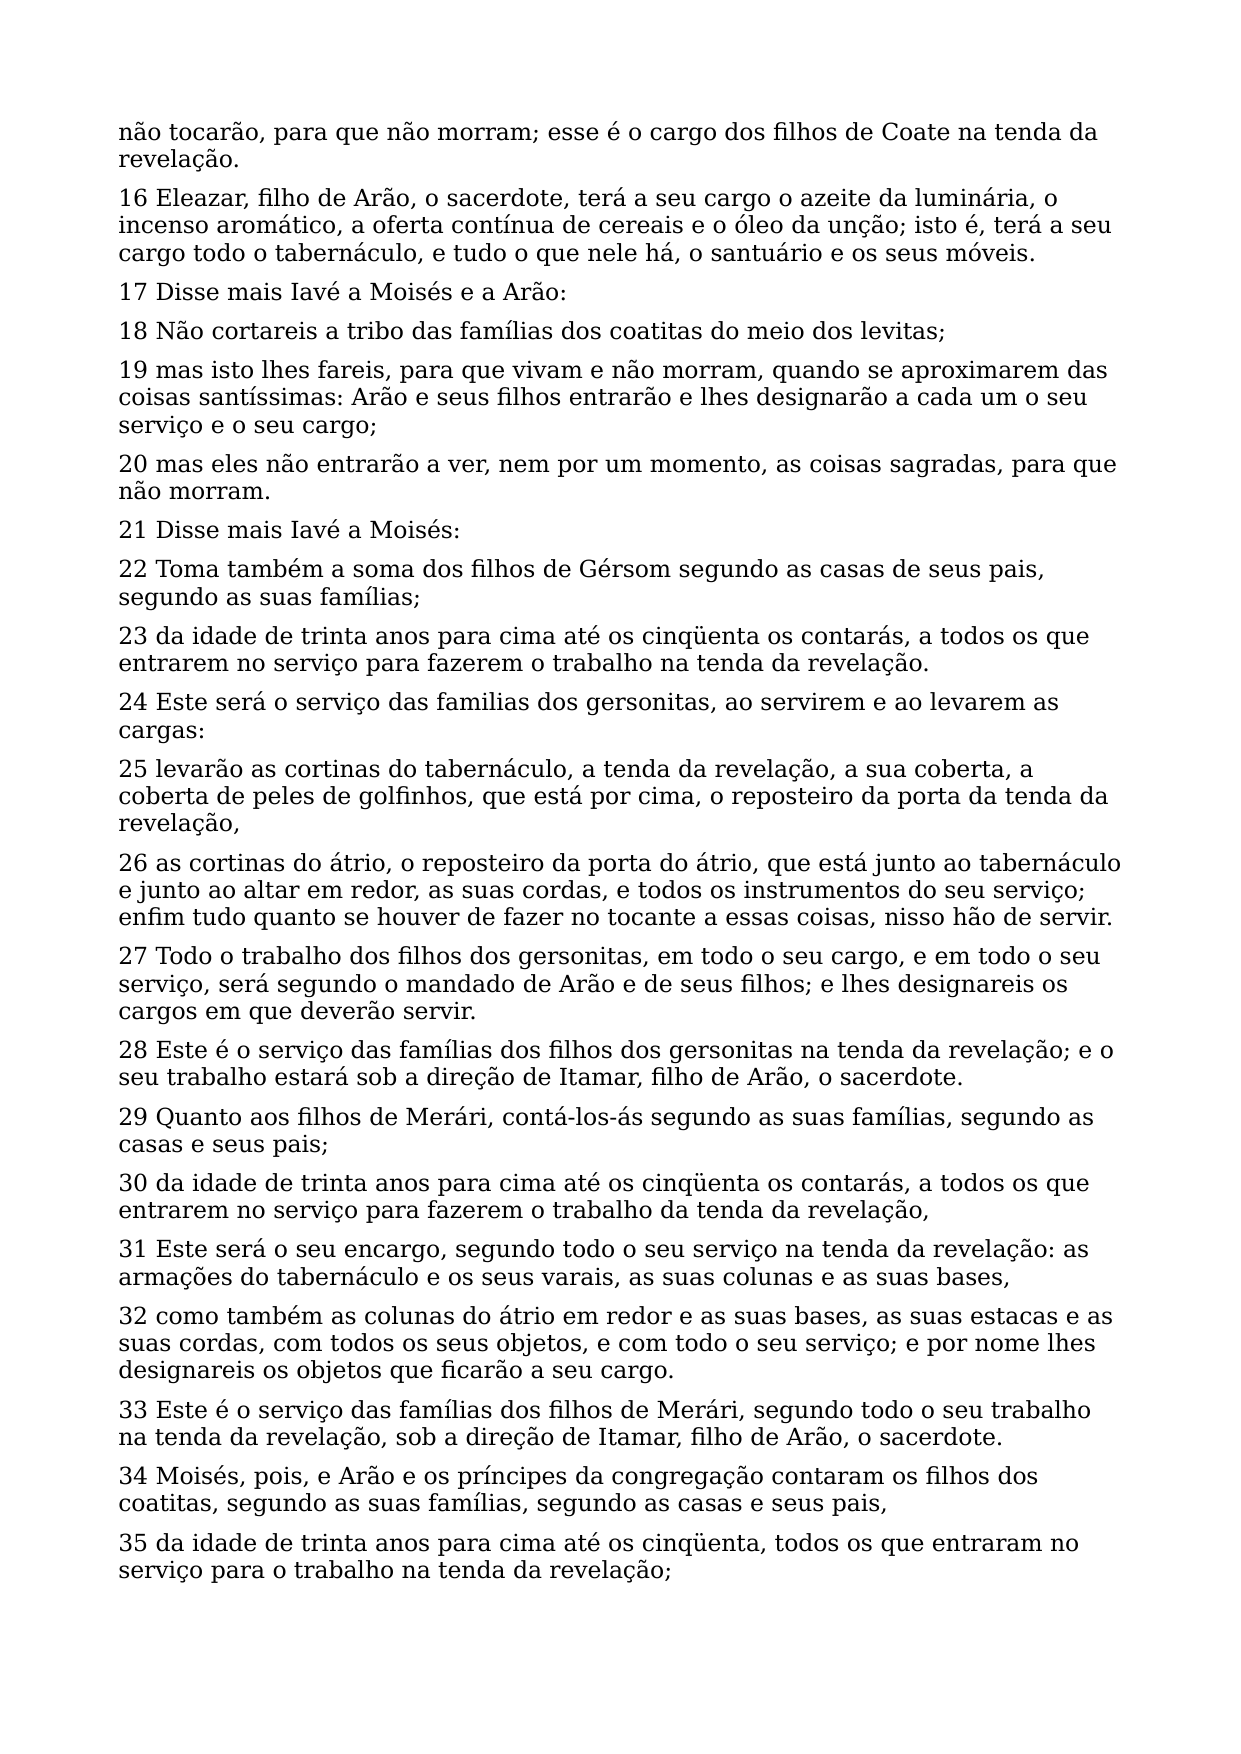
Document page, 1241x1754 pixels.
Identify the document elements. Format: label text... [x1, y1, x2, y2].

text 32 como também as colunas do átrio em redor e as suas bases, as suas estacas e as suas cordas, com todos os seus objetos, e com todo o seu serviço; e por nome lhes designareis os objetos que ficarão a seu cargo. [118, 1302, 1122, 1384]
text não tocarão, para que não morram; esse é o cargo dos filhos de Coate na tenda da revelação. [118, 118, 1122, 173]
text 28 Este é o serviço das famílias dos filhos dos gersonitas na tenda da revelação; e o seu trabalho estará sob a direção de Itamar, filho de Arão, o sacerdote. [118, 1037, 1122, 1091]
text 25 levarão as cortinas do tabernáculo, a tenda da revelação, a sua coberta, a coberta de peles de golfinhos, que está por cima, o reposteiro da porta da tenda da revelação, [118, 755, 1122, 837]
text 21 Disse mais Iavé a Moisés: [118, 517, 1122, 544]
text 16 Eleazar, filho de Arão, o sacerdote, terá a seu cargo o azeite da luminária, o incenso aromático, a oferta contínua de cereais e o óleo da unção; isto é, terá a seu cargo todo o tabernáculo, e tudo o que nele há, o santuário e os seus móveis. [118, 184, 1122, 266]
text 35 da idade de trinta anos para cima até os cinqüenta, todos os que entraram no serviço para o trabalho na tenda da revelação; [118, 1529, 1122, 1584]
text 29 Quanto aos filhos de Merári, contá-los-ás segundo as suas famílias, segundo as casas e seus pais; [118, 1103, 1122, 1158]
text 27 Todo o trabalho dos filhos dos gersonitas, em todo o seu cargo, e em todo o seu serviço, será segundo o mandado de Arão e de seus filhos; e lhes designareis os cargos em que deverão servir. [118, 943, 1122, 1025]
text 20 mas eles não entrarão a ver, nem por um momento, as coisas sagradas, para que não morram. [118, 450, 1122, 505]
text 17 Disse mais Iavé a Moisés e a Arão: [118, 278, 1122, 306]
text 19 mas isto lhes fareis, para que vivam e não morram, quando se aproximarem das coisas santíssimas: Arão e seus filhos entrarão e lhes designarão a cada um o seu serviço e o seu cargo; [118, 357, 1122, 438]
text 23 da idade de trinta anos para cima até os cinqüenta os contarás, a todos os que entrarem no serviço para fazerem o trabalho na tenda da revelação. [118, 622, 1122, 677]
text 30 da idade de trinta anos para cima até os cinqüenta os contarás, a todos os que entrarem no serviço para fazerem o trabalho da tenda da revelação, [118, 1169, 1122, 1224]
text 26 as cortinas do átrio, o reposteiro da porta do átrio, que está junto ao tabernáculo e junto ao altar em redor, as suas cordas, e todos os instrumentos do seu serviço; enfim tudo quanto se houver de fazer no tocante a essas coisas, nisso hão de servir. [118, 849, 1122, 931]
text 31 Este será o seu encargo, segundo todo o seu serviço na tenda da revelação: as armações do tabernáculo e os seus varais, as suas colunas e as suas bases, [118, 1236, 1122, 1291]
text 18 Não cortareis a tribo das famílias dos coatitas do meio dos levitas; [118, 317, 1122, 345]
text 34 Moisés, pois, e Arão e os príncipes da congregação contaram os filhos dos coatitas, segundo as suas famílias, segundo as casas e seus pais, [118, 1463, 1122, 1517]
text 22 Toma também a soma dos filhos de Gérsom segundo as casas de seus pais, segundo as suas famílias; [118, 556, 1122, 611]
text 24 Este será o serviço das familias dos gersonitas, ao servirem e ao levarem as cargas: [118, 689, 1122, 743]
text 33 Este é o serviço das famílias dos filhos de Merári, segundo todo o seu trabalho na tenda da revelação, sob a direção de Itamar, filho de Arão, o sacerdote. [118, 1396, 1122, 1451]
